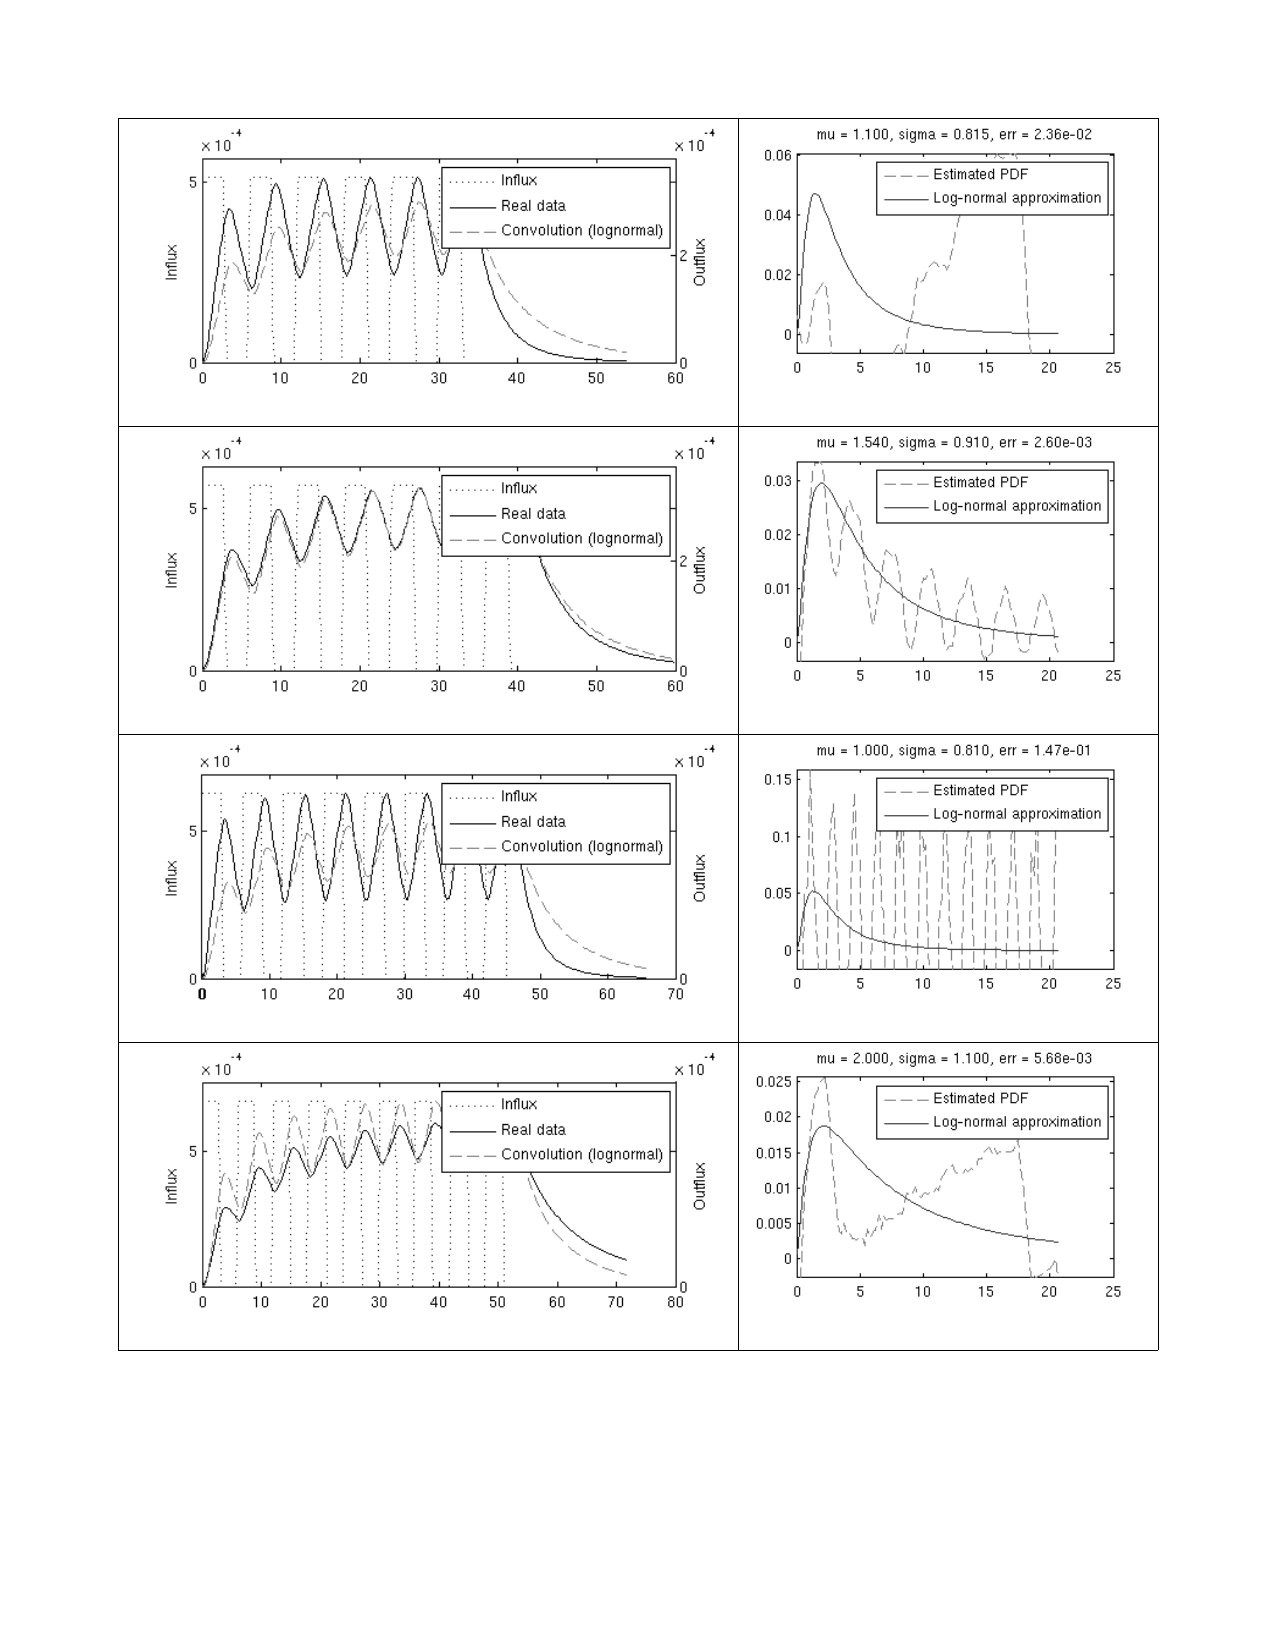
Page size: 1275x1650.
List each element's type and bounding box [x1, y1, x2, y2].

table_cell [119, 119, 738, 426]
picture [123, 432, 733, 700]
picture [743, 1048, 1152, 1305]
picture [123, 740, 733, 1008]
table_cell [739, 735, 1158, 1042]
table_cell [739, 119, 1158, 426]
picture [743, 740, 1152, 997]
picture [743, 123, 1152, 381]
table_cell [739, 427, 1158, 734]
table_cell [119, 1043, 738, 1350]
picture [743, 432, 1152, 689]
picture [123, 123, 733, 392]
table_cell [739, 1043, 1158, 1350]
table_cell [119, 427, 738, 734]
table_cell [119, 735, 738, 1042]
picture [123, 1048, 733, 1316]
